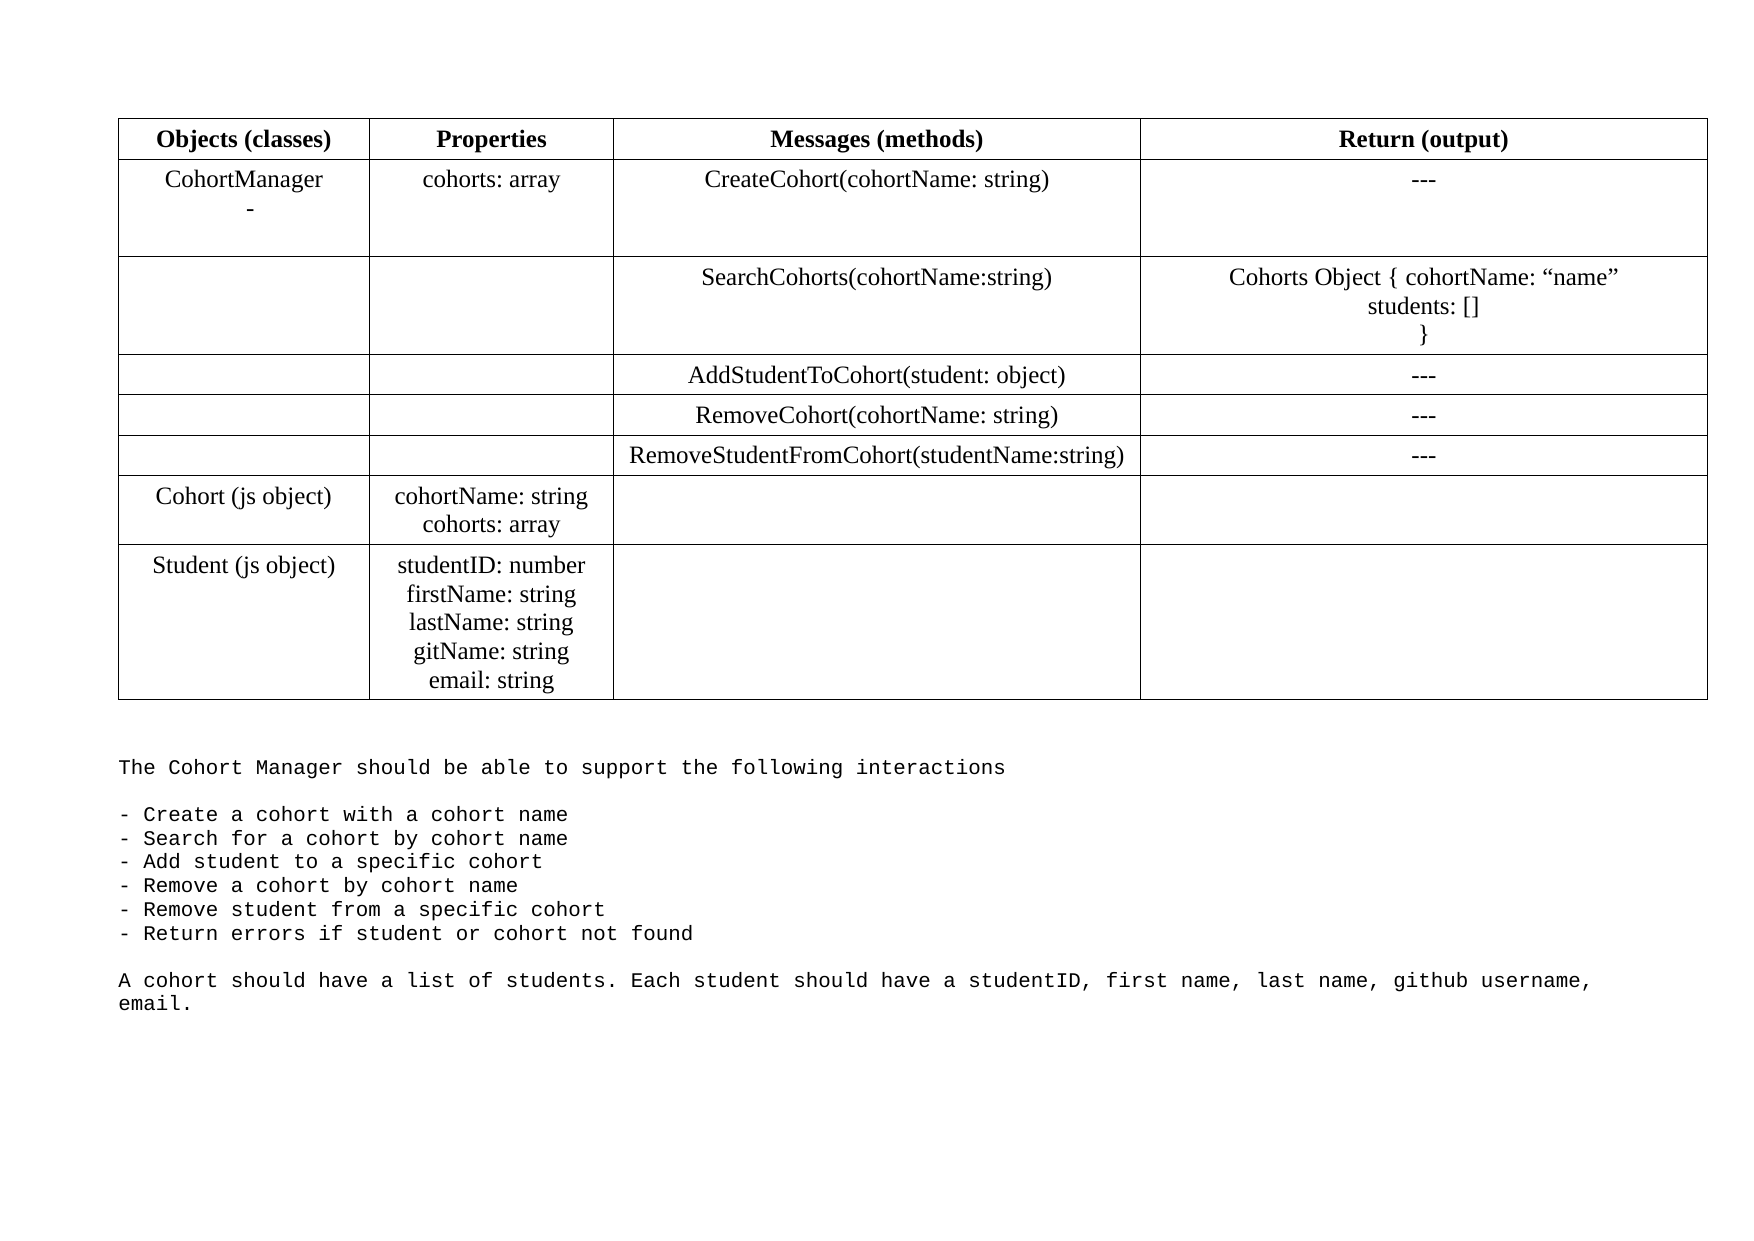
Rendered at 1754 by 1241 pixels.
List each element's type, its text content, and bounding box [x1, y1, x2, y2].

table_cell [370, 395, 613, 435]
table_cell [1141, 476, 1707, 544]
table_cell [614, 476, 1140, 544]
text - Search for a cohort by cohort name [118, 828, 1636, 852]
table_cell Cohort (js object) [119, 476, 369, 544]
table_cell [119, 355, 369, 394]
table_cell [119, 257, 369, 354]
text - Return errors if student or cohort not found [118, 922, 1636, 946]
table_cell SearchCohorts(cohortName:string) [614, 257, 1140, 354]
table_cell [119, 436, 369, 475]
table_cell --- [1141, 160, 1707, 256]
table_header Messages (methods) [614, 119, 1140, 158]
table_cell [370, 436, 613, 475]
table_cell CohortManager - [119, 160, 369, 256]
table_cell Student (js object) [119, 545, 369, 699]
table_cell [614, 545, 1140, 699]
table_cell --- [1141, 395, 1707, 435]
text - Remove a cohort by cohort name [118, 875, 1636, 899]
table_cell --- [1141, 355, 1707, 394]
table_cell [1141, 545, 1707, 699]
table_cell [370, 355, 613, 394]
table_header Return (output) [1141, 119, 1707, 158]
table_header Properties [370, 119, 613, 158]
table_cell --- [1141, 436, 1707, 475]
table_cell Cohorts Object { cohortName: “name” students: [] } [1141, 257, 1707, 354]
table_cell cohorts: array [370, 160, 613, 256]
table_cell cohortName: string cohorts: array [370, 476, 613, 544]
table_header Objects (classes) [119, 119, 369, 158]
table_cell [119, 395, 369, 435]
text - Remove student from a specific cohort [118, 899, 1636, 922]
text - Create a cohort with a cohort name [118, 804, 1636, 828]
table_cell [370, 257, 613, 354]
table_cell CreateCohort(cohortName: string) [614, 160, 1140, 256]
table_cell RemoveStudentFromCohort(studentName:string) [614, 436, 1140, 475]
table_cell AddStudentToCohort(student: object) [614, 355, 1140, 394]
text - Add student to a specific cohort [118, 852, 1636, 875]
table_cell RemoveCohort(cohortName: string) [614, 395, 1140, 435]
table_cell studentID: number firstName: string lastName: string gitName: string email: string [370, 545, 613, 699]
text A cohort should have a list of students. Each student should have a studentID, first name, last name, github username, email. [118, 970, 1636, 1017]
text The Cohort Manager should be able to support the following interactions [118, 757, 1636, 781]
